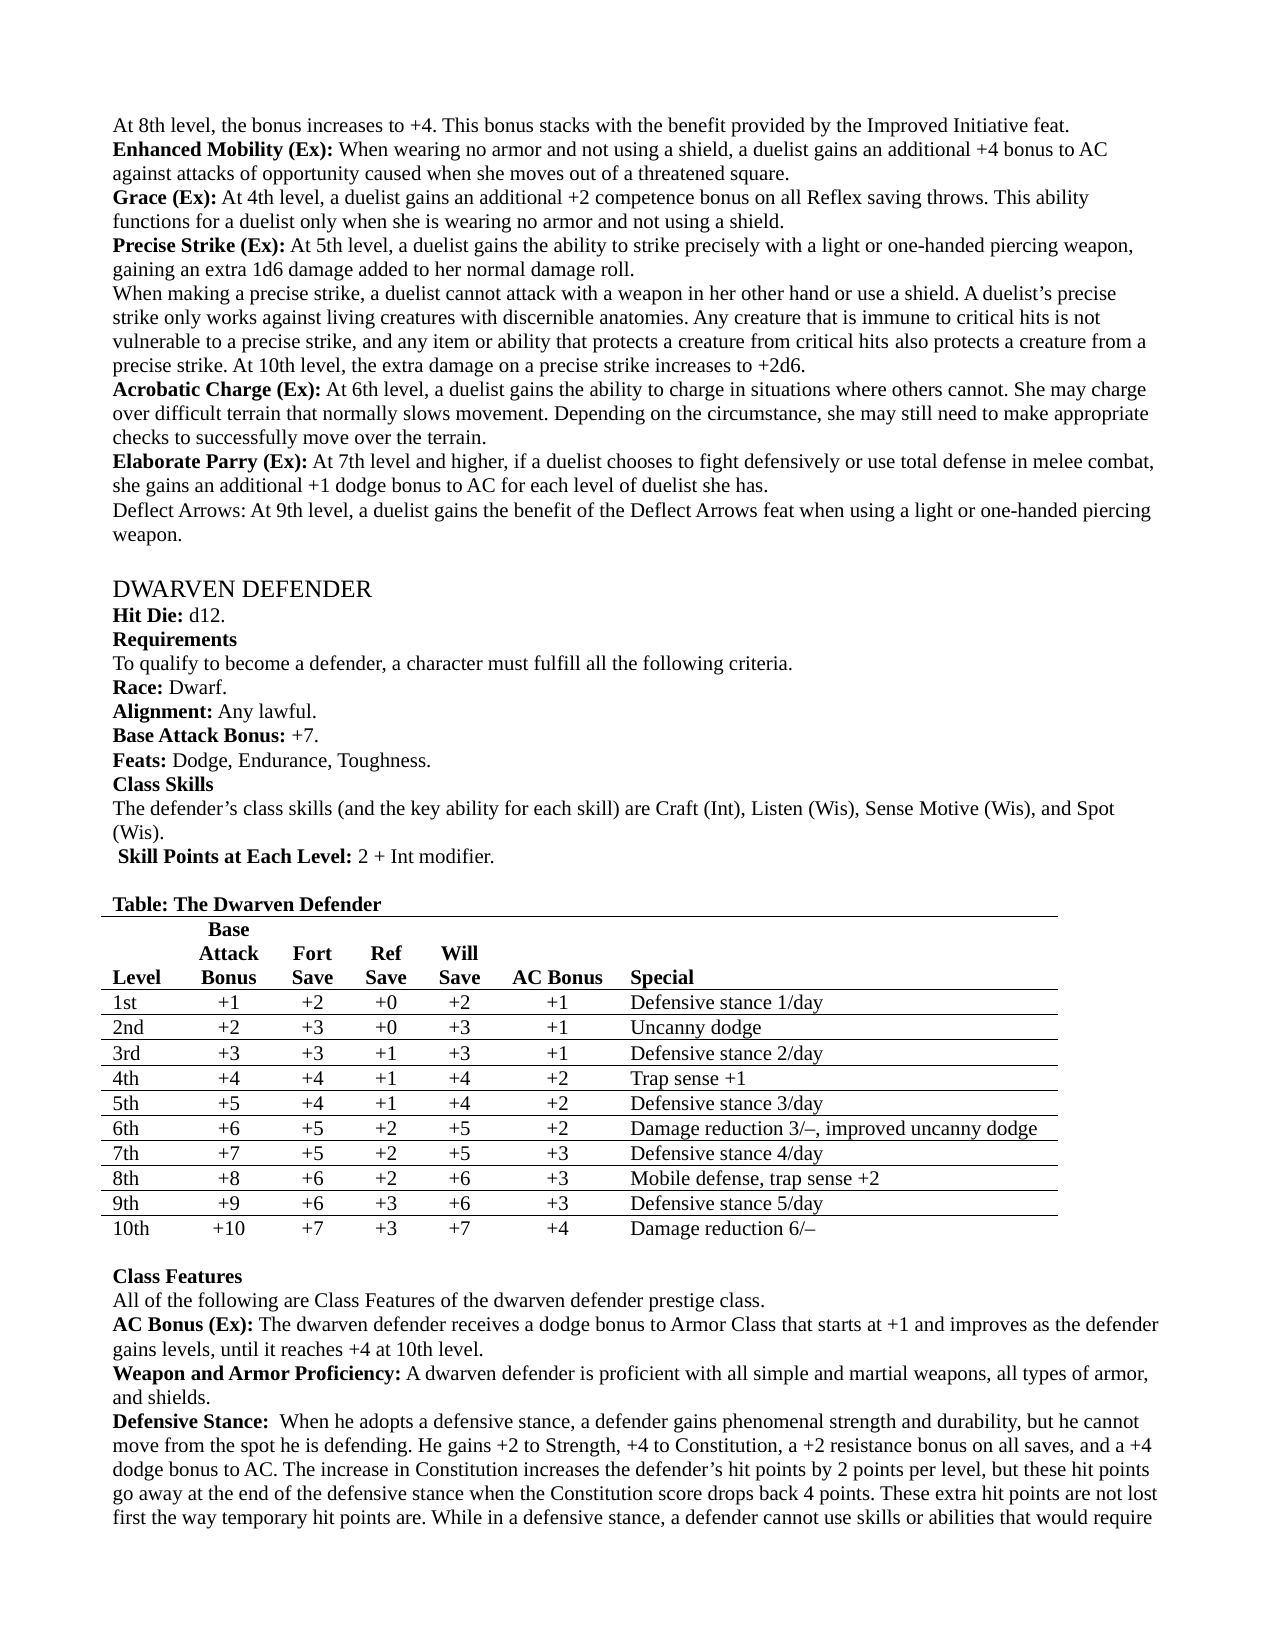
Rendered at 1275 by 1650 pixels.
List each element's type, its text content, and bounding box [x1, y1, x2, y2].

table_cell +2 [423, 990, 496, 1014]
text All of the following are Class Features of the dwarven defender prestige class. [112, 1288, 1162, 1312]
table_cell +5 [276, 1141, 349, 1165]
table_cell Fort Save [276, 917, 349, 989]
table_cell 6th [101, 1116, 182, 1140]
text Class Features [112, 1264, 1162, 1288]
table_cell Ref Save [349, 917, 423, 989]
table_cell +2 [496, 1066, 619, 1089]
text At 8th level, the bonus increases to +4. This bonus stacks with the benefit provided by the Improved Initiative feat. [112, 112, 1162, 137]
table_cell +2 [349, 1141, 423, 1165]
table_cell +6 [182, 1116, 276, 1140]
table_cell +7 [423, 1216, 496, 1240]
text Defensive Stance: When he adopts a defensive stance, a defender gains phenomenal strength and durability, but he cannot move from the spot he is defending. He gains +2 to Strength, +4 to Constitution, a +2 resistance bonus on all saves, and a +4 dodge bonus to AC. The increase in Constitution increases the defender’s hit points by 2 points per level, but these hit points go away at the end of the defensive stance when the Constitution score drops back 4 points. These extra hit points are not lost first the way temporary hit points are. While in a defensive stance, a defender cannot use skills or abilities that would require [112, 1409, 1162, 1529]
table_cell Will Save [423, 917, 496, 989]
table_cell +5 [423, 1116, 496, 1140]
table_cell +7 [276, 1216, 349, 1240]
text Elaborate Parry (Ex): At 7th level and higher, if a duelist chooses to fight defensively or use total defense in melee combat, she gains an additional +1 dodge bonus to AC for each level of duelist she has. [112, 449, 1162, 497]
table_cell Special [619, 917, 1058, 989]
table_cell +3 [496, 1141, 619, 1165]
table_cell +2 [349, 1166, 423, 1190]
table_cell Defensive stance 5/day [619, 1191, 1058, 1215]
text Enhanced Mobility (Ex): When wearing no armor and not using a shield, a duelist gains an additional +4 bonus to AC against attacks of opportunity caused when she moves out of a threatened square. [112, 137, 1162, 185]
table_cell +5 [276, 1116, 349, 1140]
table_cell +1 [496, 1040, 619, 1064]
text The defender’s class skills (and the key ability for each skill) are Craft (Int), Listen (Wis), Sense Motive (Wis), and Spot (Wis). [112, 796, 1162, 844]
table_cell Defensive stance 2/day [619, 1040, 1058, 1064]
text Race: Dwarf. [112, 675, 1162, 699]
table_cell +1 [349, 1066, 423, 1089]
table_cell 8th [101, 1166, 182, 1190]
table_cell +3 [276, 1040, 349, 1064]
table_cell +3 [496, 1191, 619, 1215]
text Precise Strike (Ex): At 5th level, a duelist gains the ability to strike precisely with a light or one-handed piercing weapon, gaining an extra 1d6 damage added to her normal damage roll. [112, 233, 1162, 281]
text Weapon and Armor Proficiency: A dwarven defender is proficient with all simple and martial weapons, all types of armor, and shields. [112, 1361, 1162, 1409]
text Requirements [112, 627, 1162, 651]
table_cell 2nd [101, 1015, 182, 1039]
text Base Attack Bonus: +7. [112, 723, 1162, 747]
table_cell +6 [423, 1191, 496, 1215]
text DWARVEN DEFENDER [112, 574, 1162, 603]
text Feats: Dodge, Endurance, Toughness. [112, 747, 1162, 772]
table_cell +2 [349, 1116, 423, 1140]
table_cell +3 [423, 1015, 496, 1039]
table_cell +3 [423, 1040, 496, 1064]
table_cell +6 [276, 1166, 349, 1190]
table_cell +3 [276, 1015, 349, 1039]
table_cell +10 [182, 1216, 276, 1240]
table_cell +6 [276, 1191, 349, 1215]
table_cell +2 [276, 990, 349, 1014]
table_cell +4 [496, 1216, 619, 1240]
text Skill Points at Each Level: 2 + Int modifier. [112, 844, 1162, 868]
table_cell Trap sense +1 [619, 1066, 1058, 1089]
text Hit Die: d12. [112, 603, 1162, 627]
table_cell Defensive stance 1/day [619, 990, 1058, 1014]
table_cell +4 [423, 1091, 496, 1115]
table_header Table: The Dwarven Defender [101, 892, 1058, 916]
table_cell +7 [182, 1141, 276, 1165]
table_cell 10th [101, 1216, 182, 1240]
text Grace (Ex): At 4th level, a duelist gains an additional +2 competence bonus on all Reflex saving throws. This ability functions for a duelist only when she is wearing no armor and not using a shield. [112, 185, 1162, 233]
table_cell +2 [496, 1116, 619, 1140]
table_cell +2 [182, 1015, 276, 1039]
table_cell 3rd [101, 1040, 182, 1064]
table_cell Damage reduction 6/– [619, 1216, 1058, 1240]
table_cell +9 [182, 1191, 276, 1215]
table_cell Level [101, 917, 182, 989]
table_cell +2 [496, 1091, 619, 1115]
text AC Bonus (Ex): The dwarven defender receives a dodge bonus to Armor Class that starts at +1 and improves as the defender gains levels, until it reaches +4 at 10th level. [112, 1312, 1162, 1361]
table_cell +6 [423, 1166, 496, 1190]
text Acrobatic Charge (Ex): At 6th level, a duelist gains the ability to charge in situations where others cannot. She may charge over difficult terrain that normally slows movement. Depending on the circumstance, she may still need to make appropriate checks to successfully move over the terrain. [112, 377, 1162, 449]
table_cell +1 [496, 990, 619, 1014]
text Alignment: Any lawful. [112, 699, 1162, 723]
table_cell Base Attack Bonus [182, 917, 276, 989]
table_cell +5 [182, 1091, 276, 1115]
table_cell +0 [349, 1015, 423, 1039]
table_cell Uncanny dodge [619, 1015, 1058, 1039]
table_cell Damage reduction 3/–, improved uncanny dodge [619, 1116, 1058, 1140]
table_cell 9th [101, 1191, 182, 1215]
table_cell 7th [101, 1141, 182, 1165]
table_cell +4 [276, 1091, 349, 1115]
table_cell +8 [182, 1166, 276, 1190]
text Deflect Arrows: At 9th level, a duelist gains the benefit of the Deflect Arrows feat when using a light or one-handed piercing weapon. [112, 497, 1162, 546]
table_cell +3 [182, 1040, 276, 1064]
table_cell +4 [423, 1066, 496, 1089]
text To qualify to become a defender, a character must fulfill all the following criteria. [112, 651, 1162, 675]
table_cell 1st [101, 990, 182, 1014]
table_cell +1 [496, 1015, 619, 1039]
table_cell +1 [349, 1040, 423, 1064]
table_cell Mobile defense, trap sense +2 [619, 1166, 1058, 1190]
table_cell +0 [349, 990, 423, 1014]
table_cell AC Bonus [496, 917, 619, 989]
table_cell Defensive stance 3/day [619, 1091, 1058, 1115]
table_cell +1 [349, 1091, 423, 1115]
table_cell +3 [349, 1216, 423, 1240]
table_cell +4 [182, 1066, 276, 1089]
table_cell 5th [101, 1091, 182, 1115]
table_cell Defensive stance 4/day [619, 1141, 1058, 1165]
subtitle Class Skills [112, 772, 1162, 796]
table_cell +5 [423, 1141, 496, 1165]
table_cell 4th [101, 1066, 182, 1089]
text When making a precise strike, a duelist cannot attack with a weapon in her other hand or use a shield. A duelist’s precise strike only works against living creatures with discernible anatomies. Any creature that is immune to critical hits is not vulnerable to a precise strike, and any item or ability that protects a creature from critical hits also protects a creature from a precise strike. At 10th level, the extra damage on a precise strike increases to +2d6. [112, 281, 1162, 377]
table_cell +3 [349, 1191, 423, 1215]
table_cell +1 [182, 990, 276, 1014]
table_cell +4 [276, 1066, 349, 1089]
table_cell +3 [496, 1166, 619, 1190]
